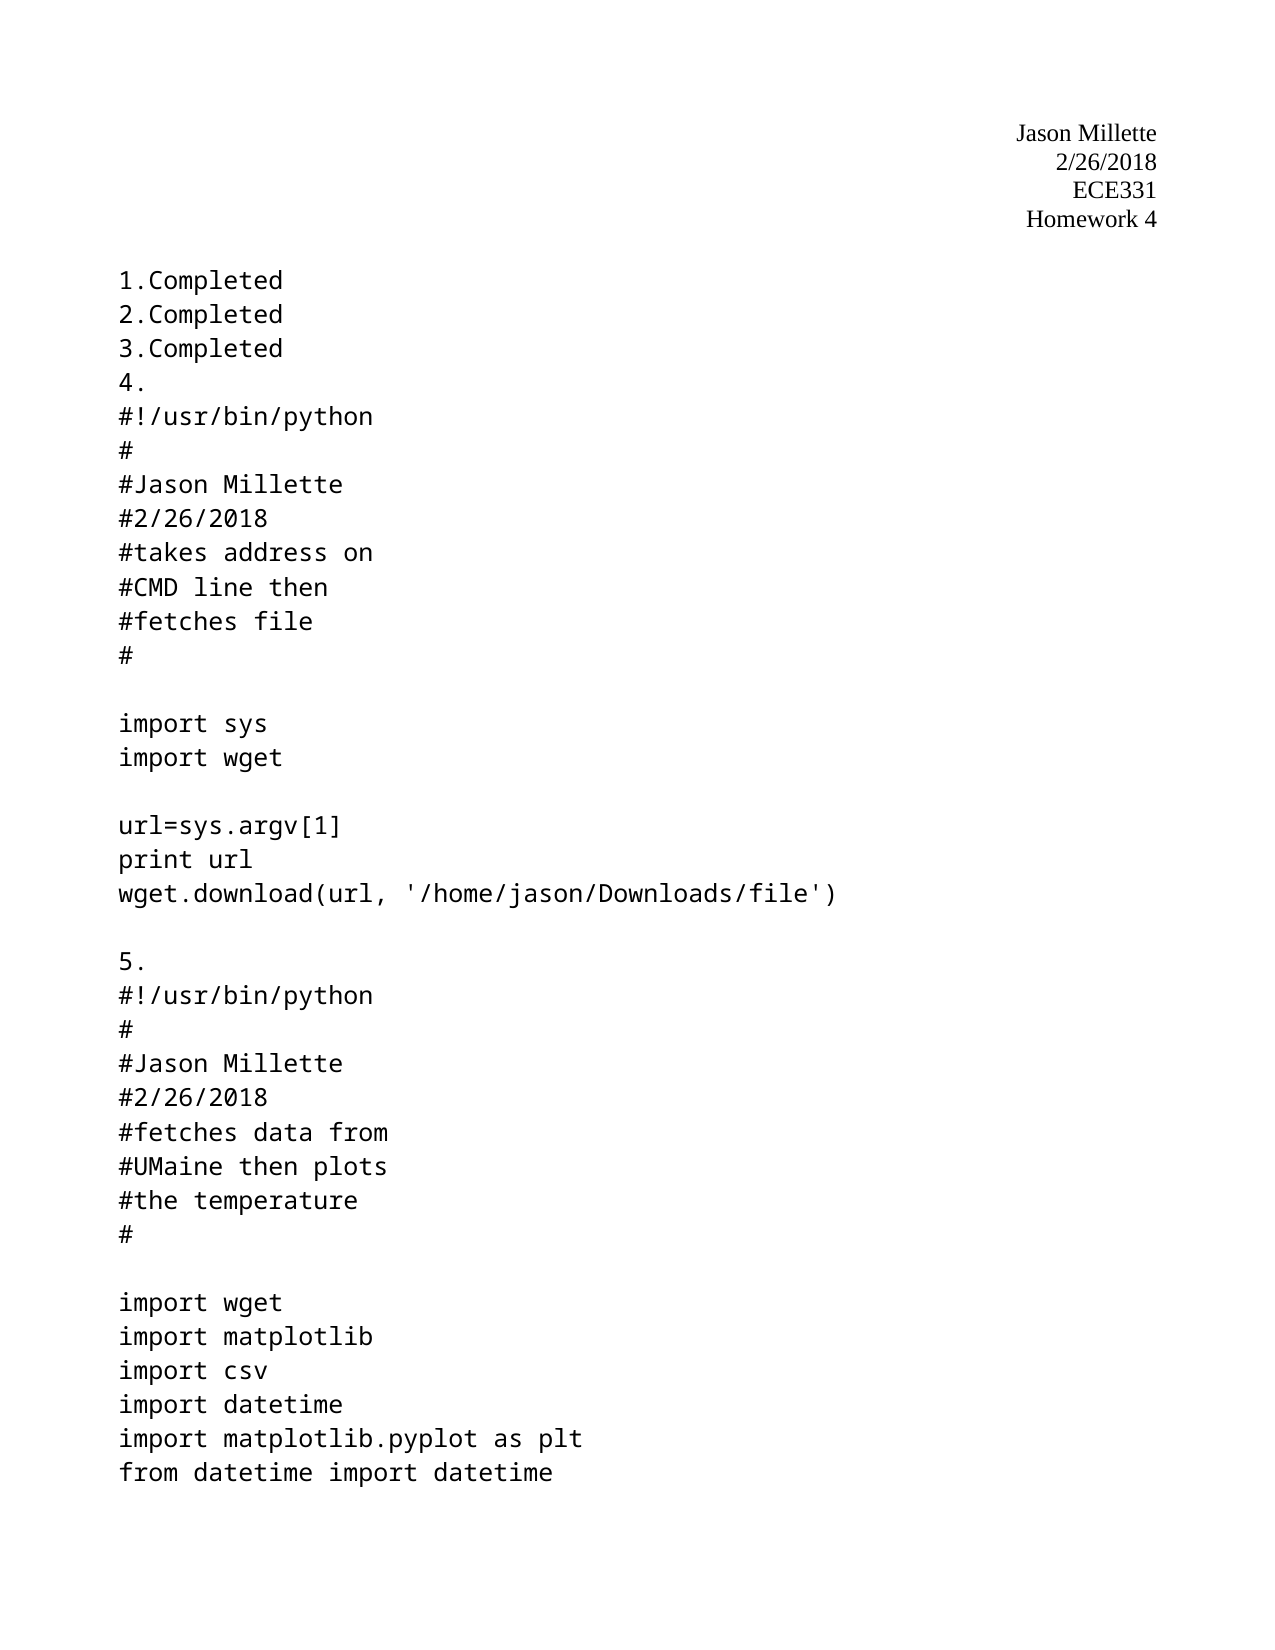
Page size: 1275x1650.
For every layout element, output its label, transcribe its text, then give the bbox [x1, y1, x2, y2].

text 4. [118, 365, 1157, 399]
text from datetime import datetime [118, 1455, 1157, 1489]
text wget.download(url, '/home/jason/Downloads/file') [118, 876, 1157, 910]
text import matplotlib.pyplot as plt [118, 1421, 1157, 1455]
text import wget [118, 739, 1157, 773]
text #fetches file [118, 603, 1157, 637]
text #2/26/2018 #fetches data from #UMaine then plots #the temperature [118, 1080, 1157, 1216]
text #CMD line then [118, 569, 1157, 603]
text 3.Completed [118, 331, 1157, 365]
text #!/usr/bin/python [118, 399, 1157, 433]
text #Jason Millette [118, 1046, 1157, 1080]
text #takes address on [118, 535, 1157, 569]
text import csv [118, 1353, 1157, 1387]
text 2.Completed [118, 297, 1157, 331]
text import wget [118, 1284, 1157, 1318]
text # [118, 433, 1157, 467]
text # [118, 637, 1157, 671]
text print url [118, 842, 1157, 876]
text 5. [118, 944, 1157, 978]
text 1.Completed [118, 263, 1157, 297]
text #2/26/2018 [118, 501, 1157, 535]
text import sys [118, 705, 1157, 739]
text # [118, 1012, 1157, 1046]
text import datetime [118, 1387, 1157, 1421]
text import matplotlib [118, 1318, 1157, 1353]
text url=sys.argv[1] [118, 808, 1157, 842]
text #Jason Millette [118, 467, 1157, 501]
text # [118, 1216, 1157, 1250]
text #!/usr/bin/python [118, 978, 1157, 1012]
